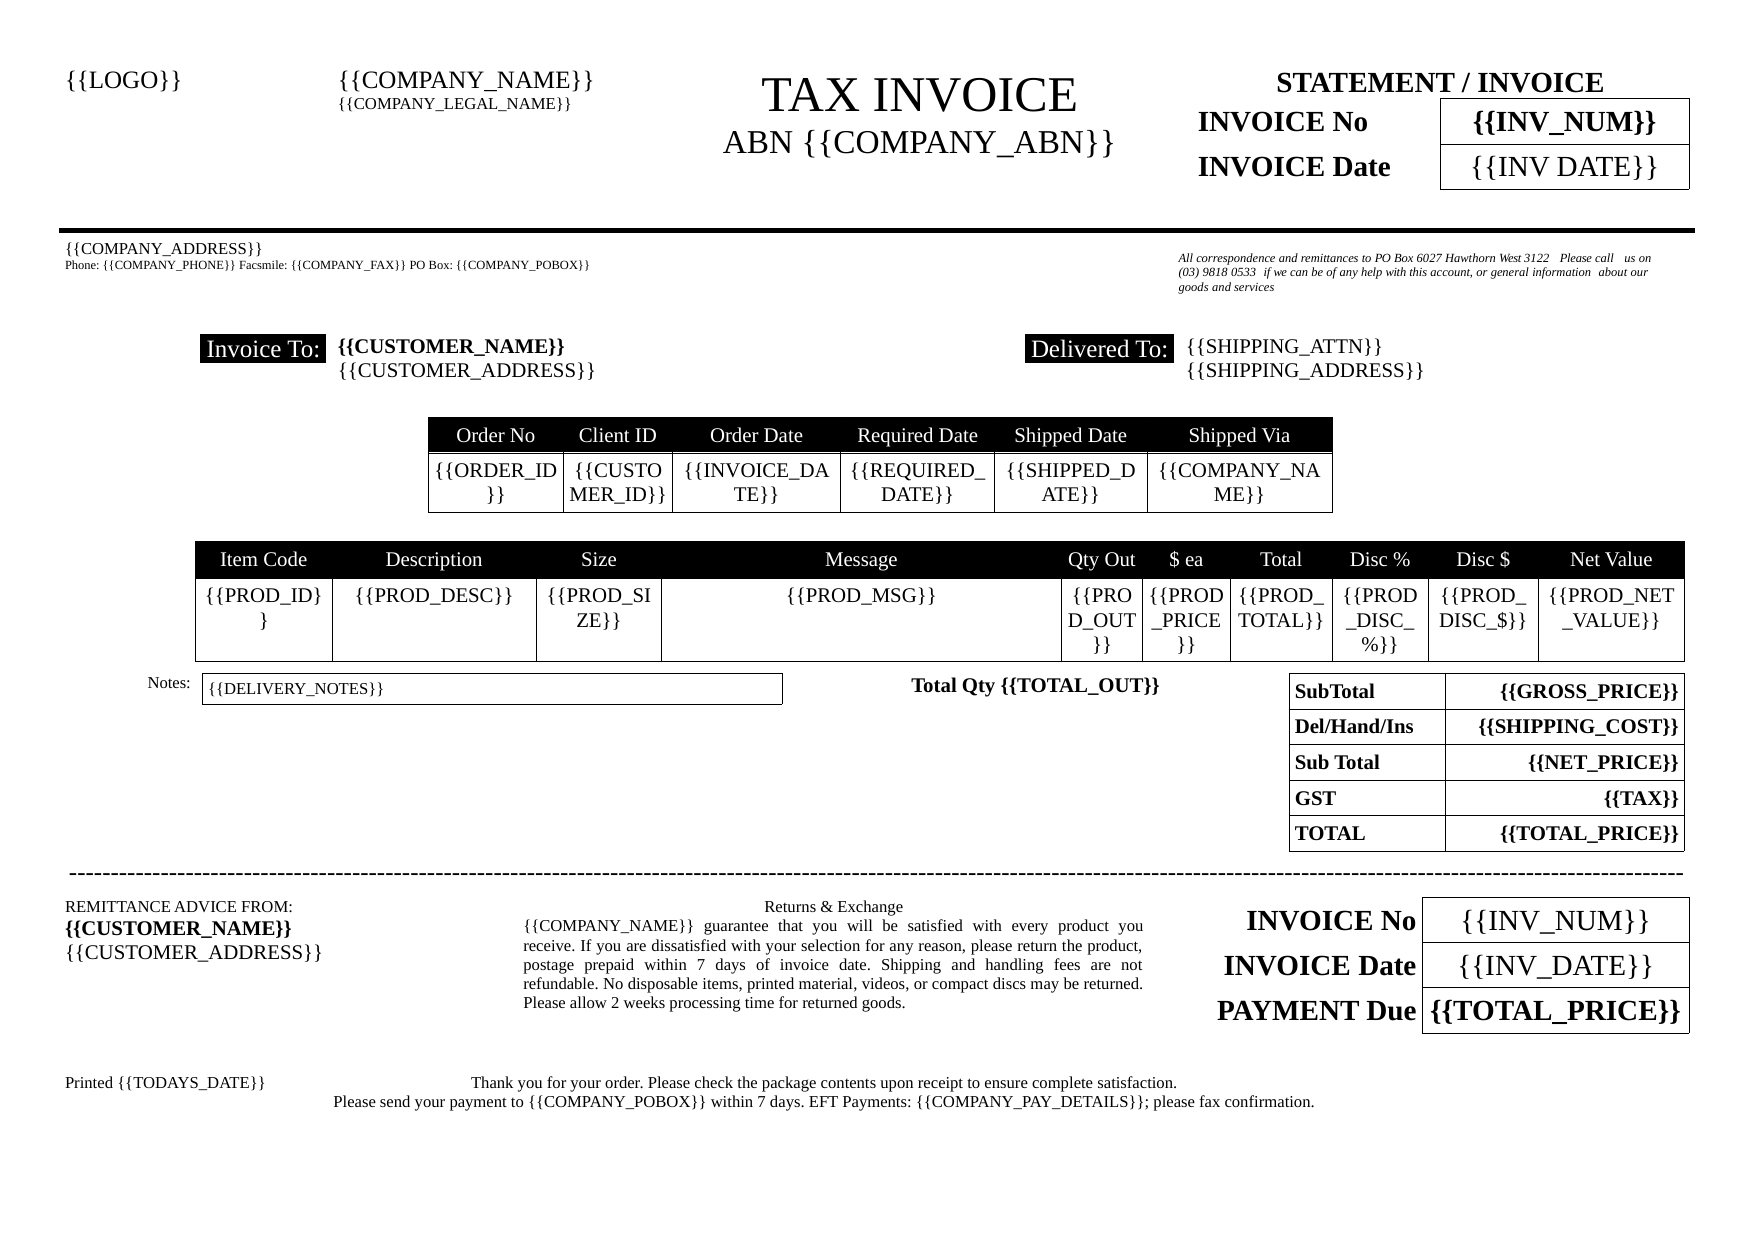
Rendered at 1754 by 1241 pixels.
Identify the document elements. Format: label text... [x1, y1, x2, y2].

table_header {{COMPANY_NAME}} {{COMPANY_LEGAL_NAME}} [332, 59, 653, 228]
table_cell {{PROD_DISC_$}} [1429, 579, 1538, 661]
table_header Net Value [1539, 542, 1684, 578]
table_cell {{COMPANY_NAME}} [1148, 454, 1332, 512]
table_header INVOICE No [1155, 897, 1422, 942]
table_cell Del/Hand/Ins [1290, 710, 1445, 744]
table_header Printed {{TODAYS_DATE}} [59, 1067, 277, 1117]
table_header Thank you for your order. Please check the package contents upon receipt to ensure complete satisfaction. Please send your payment to {{COMPANY_POBOX}} within 7 days. EFT Payments: {{COMPANY_PAY_DETAILS}}; please fax confirmation. [277, 1067, 1372, 1117]
table_cell {{INV DATE}} [1441, 145, 1689, 188]
table_header Required Date [841, 418, 994, 452]
table_cell {{CUSTOMER_ID}} [564, 454, 672, 512]
table_header Disc $ [1429, 542, 1538, 578]
table_header [1685, 541, 1694, 578]
table_header [1333, 417, 1694, 452]
table_header Message [662, 542, 1061, 578]
table_header Total Qty {{TOTAL_OUT}} [788, 667, 1283, 857]
table_header [59, 417, 428, 452]
table_header Shipped Via [1148, 418, 1332, 452]
table_cell [59, 578, 195, 661]
table_cell {{REQUIRED_DATE}} [841, 454, 994, 512]
table_cell {{PROD_TOTAL}} [1231, 579, 1332, 661]
table_cell {{INVOICE_DATE}} [673, 454, 840, 512]
table_header -------------------------------------------------------------------------------------------------------------------------------------------------------------------------------------------------- [59, 661, 1695, 891]
table_cell {{PROD_SIZE}} [537, 579, 661, 661]
table_header Description [333, 542, 536, 578]
table_cell {{SHIPPING_COST}} [1446, 710, 1684, 744]
table_header Size [537, 542, 661, 578]
table_cell {{PROD_MSG}} [662, 579, 1061, 661]
table_cell GST [1290, 781, 1445, 815]
table_header [604, 233, 1149, 300]
table_cell {{PROD_DISC_%}} [1333, 579, 1428, 661]
table_header SubTotal [1290, 674, 1445, 708]
table_cell Sub Total [1290, 745, 1445, 780]
table_header All correspondence and remittances to PO Box 6027 Hawthorn West 3122 Please call us on (03) 9818 0533 if we can be of any help with this account, or general information about our goods and services [1150, 233, 1695, 300]
table_cell {{ORDER_ID}} [429, 454, 563, 512]
table_header Delivered To: [965, 329, 1180, 388]
table_header {{SHIPPING_ATTN}} {{SHIPPING_ADDRESS}} [1180, 329, 1694, 388]
table_cell {{TOTAL_PRICE}} [1423, 988, 1689, 1032]
table_header {{INV_NUM}} [1441, 99, 1689, 143]
table_header Order Date [673, 418, 840, 452]
table_header [713, 329, 965, 388]
table_cell {{PROD_OUT}} [1062, 579, 1142, 661]
table_header Total [1231, 542, 1332, 578]
table_header {{DELIVERY_NOTES}} [203, 674, 782, 704]
table_header {{INV_NUM}} [1423, 898, 1689, 942]
table_header Invoice To: [59, 329, 332, 388]
table_header {{COMPANY_ADDRESS}} Phone: {{COMPANY_PHONE}} Facsmile: {{COMPANY_FAX}} PO Box: {{COMPANY_POBOX}} [59, 233, 604, 300]
table_cell INVOICE Date [1155, 942, 1422, 987]
table_cell {{NET_PRICE}} [1446, 745, 1684, 780]
table_header {{GROSS_PRICE}} [1446, 674, 1684, 708]
table_cell {{TAX}} [1446, 781, 1684, 815]
table_header Disc % [1333, 542, 1428, 578]
table_cell INVOICE Date [1192, 144, 1440, 188]
table_cell [1685, 578, 1694, 661]
table_cell {{SHIPPED_DATE}} [995, 454, 1147, 512]
table_header Client ID [564, 418, 672, 452]
table_header Notes: [65, 667, 196, 857]
table_cell [59, 453, 428, 512]
table_header [1150, 891, 1694, 1067]
table_header Returns & Exchange {{COMPANY_NAME}} guarantee that you will be satisfied with every product you receive. If you are dissatisfied with your selection for any reason, please return the product, postage prepaid within 7 days of invoice date. Shipping and handling fees are not refundable. No disposable items, printed material, videos, or compact discs may be returned. Please allow 2 weeks processing time for returned goods. [518, 891, 1149, 1067]
table_cell TOTAL [1290, 816, 1445, 851]
table_header $ ea [1143, 542, 1230, 578]
table_header {{CUSTOMER_NAME}} {{CUSTOMER_ADDRESS}} [332, 329, 713, 388]
table_header TAX INVOICE ABN {{COMPANY_ABN}} [653, 59, 1186, 228]
table_header [1372, 1067, 1695, 1117]
table_header [1283, 667, 1690, 857]
table_cell {{TOTAL_PRICE}} [1446, 816, 1684, 851]
table_cell [1333, 453, 1694, 512]
table_header Item Code [196, 542, 332, 578]
table_cell {{INV_DATE}} [1423, 943, 1689, 987]
table_cell {{PROD_NET_VALUE}} [1539, 579, 1684, 661]
table_cell {{PROD_DESC}} [333, 579, 536, 661]
table_header [59, 541, 195, 578]
table_cell PAYMENT Due [1155, 987, 1422, 1032]
table_cell {{PROD_PRICE}} [1143, 579, 1230, 661]
table_header INVOICE No [1192, 98, 1440, 143]
table_header [196, 667, 788, 857]
table_cell {{PROD_ID}} [196, 579, 332, 661]
table_header Qty Out [1062, 542, 1142, 578]
table_header Shipped Date [995, 418, 1147, 452]
table_header {{LOGO}} [59, 59, 332, 228]
table_header STATEMENT / INVOICE [1186, 59, 1694, 228]
table_header REMITTANCE ADVICE FROM: {{CUSTOMER_NAME}} {{CUSTOMER_ADDRESS}} [59, 891, 517, 1067]
table_header Order No [429, 418, 563, 452]
